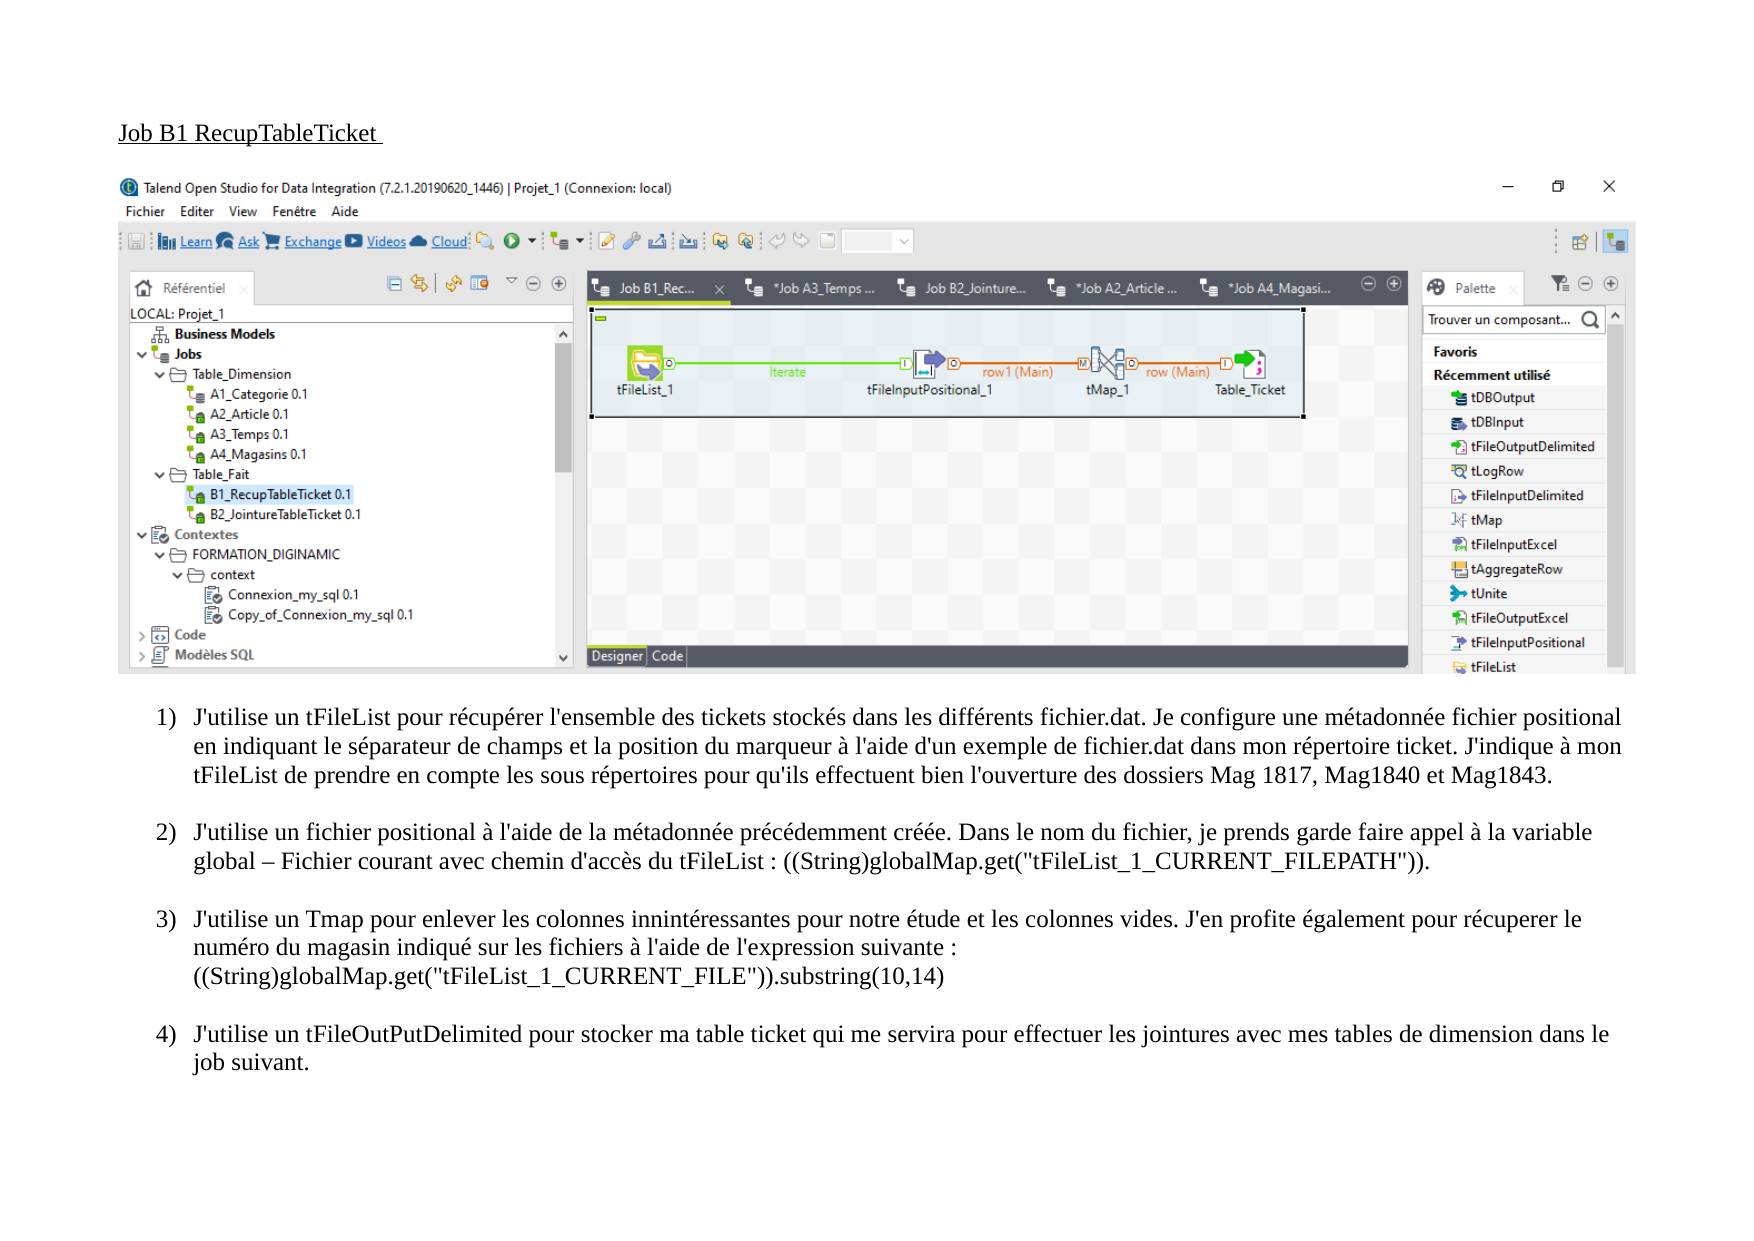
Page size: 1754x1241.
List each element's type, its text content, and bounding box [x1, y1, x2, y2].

list J'utilise un Tmap pour enlever les colonnes innintéressantes pour notre étude et les colonnes vides. J'en profite également pour récuperer le numéro du magasin indiqué sur les fichiers à l'aide de l'expression suivante : ((String)globalMap.get("tFileList_1_CURRENT_FILE")).substring(10,14) [156, 904, 1636, 990]
list J'utilise un fichier positional à l'aide de la métadonnée précédemment créée. Dans le nom du fichier, je prends garde faire appel à la variable global – Fichier courant avec chemin d'accès du tFileList : ((String)globalMap.get("tFileList_1_CURRENT_FILEPATH")). [156, 817, 1636, 875]
list J'utilise un tFileList pour récupérer l'ensemble des tickets stockés dans les différents fichier.dat. Je configure une métadonnée fichier positional en indiquant le séparateur de champs et la position du marqueur à l'aide d'un exemple de fichier.dat dans mon répertoire ticket. J'indique à mon tFileList de prendre en compte les sous répertoires pour qu'ils effectuent bien l'ouverture des dossiers Mag 1817, Mag1840 et Mag1843. [156, 702, 1636, 789]
list J'utilise un tFileOutPutDelimited pour stocker ma table ticket qui me servira pour effectuer les jointures avec mes tables de dimension dans le job suivant. [156, 1019, 1636, 1076]
text Job B1 RecupTableTicket [118, 118, 1636, 147]
picture [118, 175, 1636, 674]
